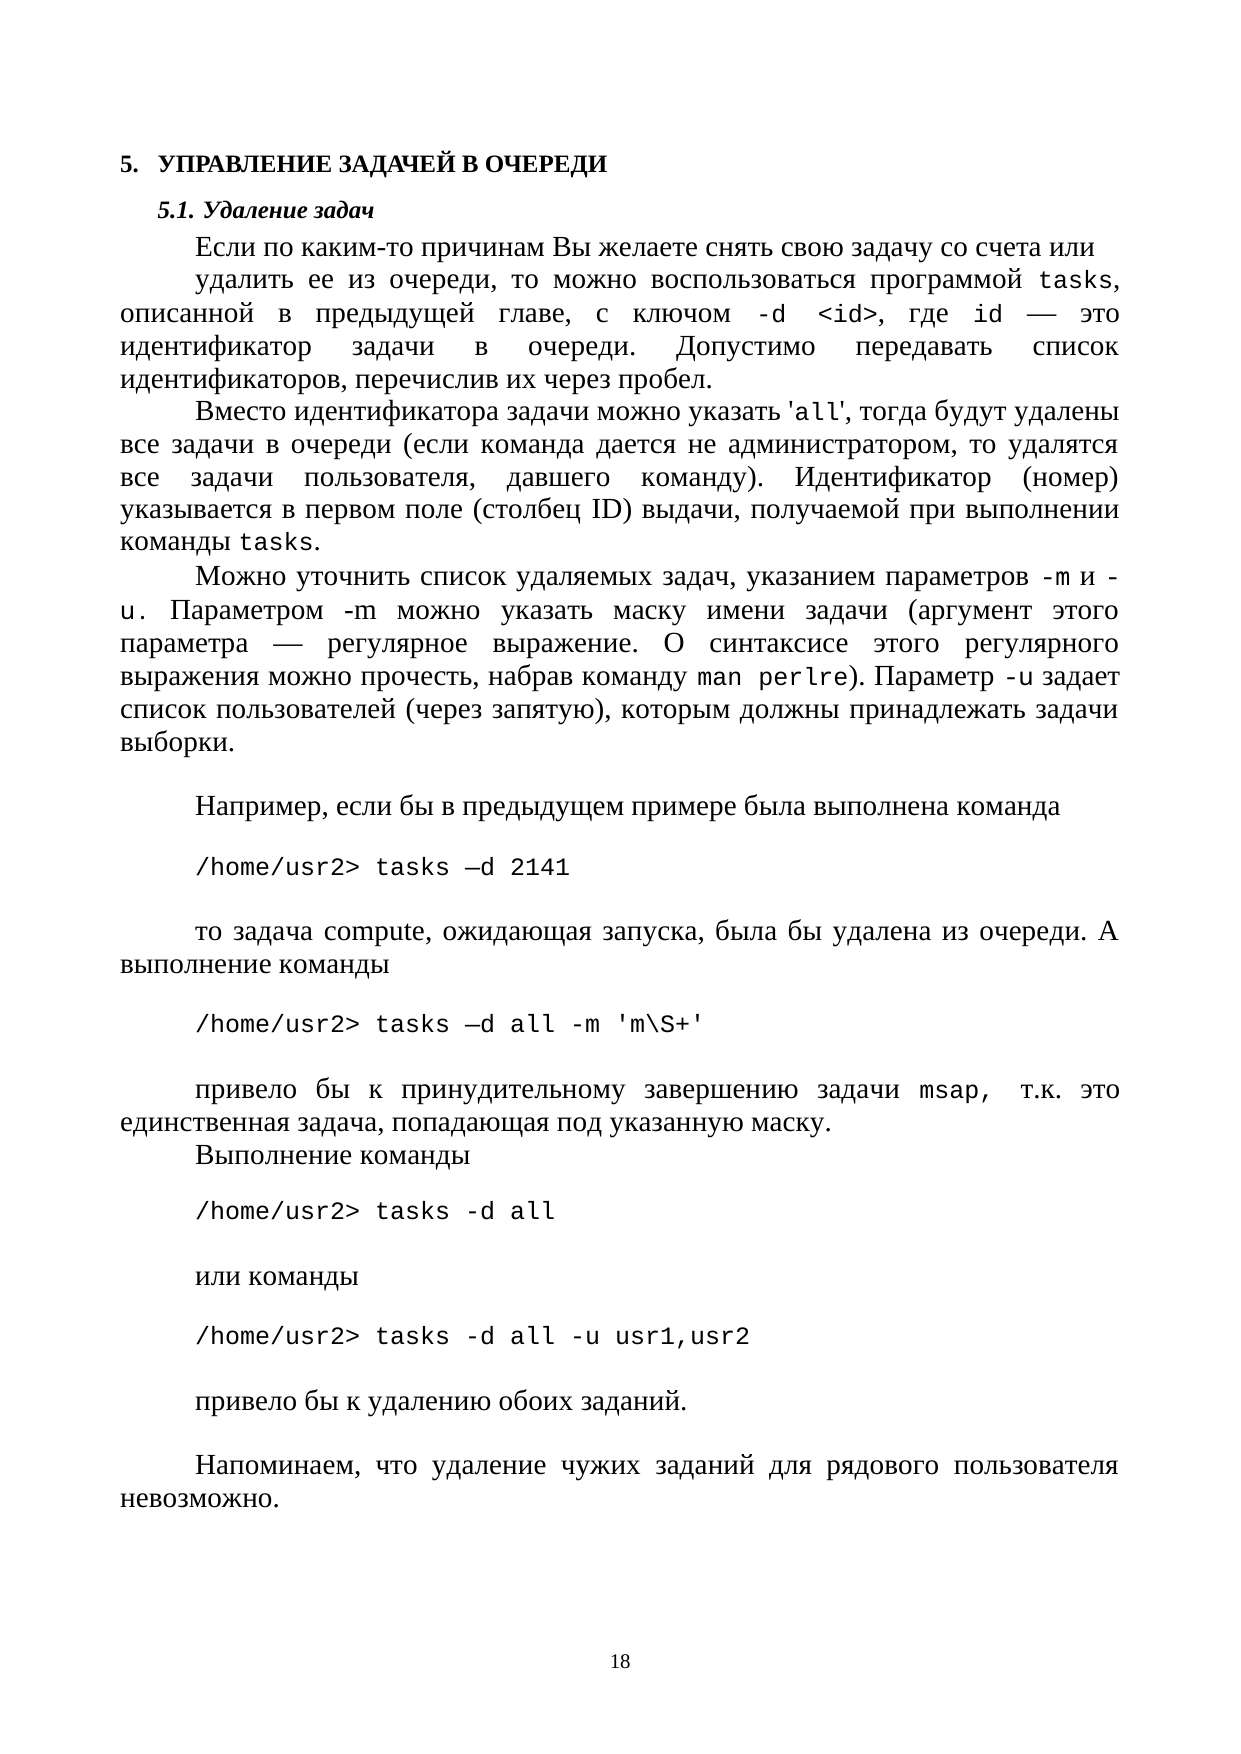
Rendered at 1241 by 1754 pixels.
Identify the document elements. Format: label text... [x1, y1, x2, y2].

text /home/usr2> tasks -d all [120, 1198, 1120, 1227]
text Можно уточнить список удаляемых задач, указанием параметров -m и -u. Параметром -m можно указать маску имени задачи (аргумент этого параметра — регулярное выражение. О синтаксисе этого регулярного выражения можно прочесть, набрав команду man perlre). Параметр -u задает список пользователей (через запятую), которым должны принадлежать задачи выборки. [120, 558, 1120, 757]
text /home/usr2> tasks —d all -m 'm\S+' [120, 1012, 1120, 1040]
text /home/usr2> tasks —d 2141 [120, 854, 1120, 882]
text или команды [120, 1259, 1120, 1291]
text Вместо идентификатора задачи можно указать 'all', тогда будут удалены все задачи в очереди (если команда дается не администратором, то удалятся все задачи пользователя, давшего команду). Идентификатор (номер) указывается в первом поле (столбец ID) выдачи, получаемой при выполнении команды tasks. [120, 394, 1120, 558]
text Напоминаем, что удаление чужих заданий для рядового пользователя невозможно. [120, 1449, 1120, 1513]
text /home/usr2> tasks -d all -u usr1,usr2 [120, 1324, 1120, 1352]
text Например, если бы в предыдущем примере была выполнена команда [120, 790, 1120, 822]
subtitle Управление задачей в очереди [120, 150, 1120, 178]
text привело бы к принудительному завершению задачи msap, т.к. это единственная задача, попадающая под указанную маску. [120, 1072, 1120, 1138]
subtitle Удаление задач [157, 196, 1120, 224]
text Если по каким-то причинам Вы желаете снять свою задачу со счета или [120, 230, 1120, 263]
text удалить ее из очереди, то можно воспользоваться программой tasks, описанной в предыдущей главе, с ключом -d <id>, где id — это идентификатор задачи в очереди. Допустимо передавать список идентификаторов, перечислив их через пробел. [120, 263, 1120, 394]
text привело бы к удалению обоих заданий. [120, 1384, 1120, 1416]
text Выполнение команды [120, 1138, 1120, 1170]
text то задача compute, ожидающая запуска, была бы удалена из очереди. А выполнение команды [120, 915, 1120, 979]
